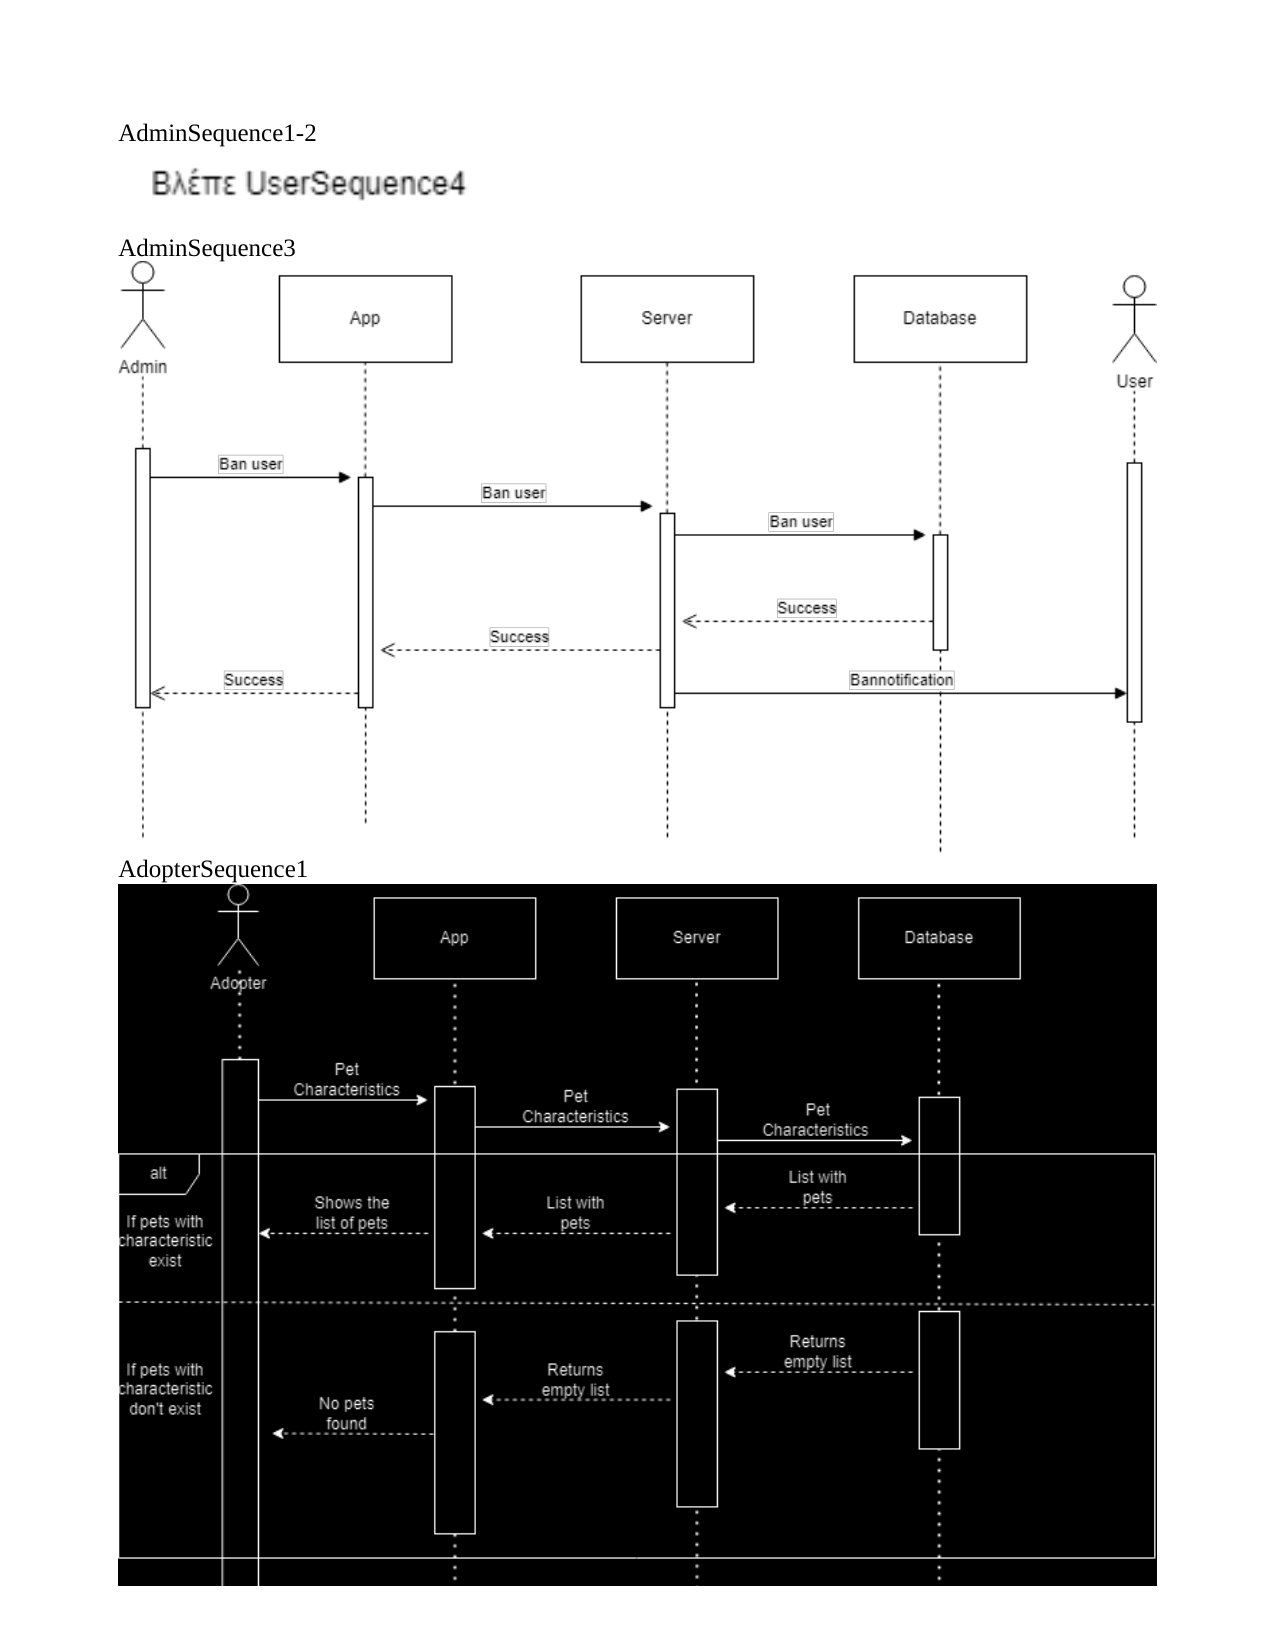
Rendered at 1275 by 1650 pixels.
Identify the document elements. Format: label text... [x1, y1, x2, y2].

text AdminSequence3 [118, 233, 1157, 261]
picture [118, 261, 1157, 854]
text AdopterSequence1 [118, 854, 1157, 882]
picture [115, 146, 501, 224]
picture [118, 884, 1157, 1586]
text AdminSequence1-2 [118, 118, 1157, 147]
